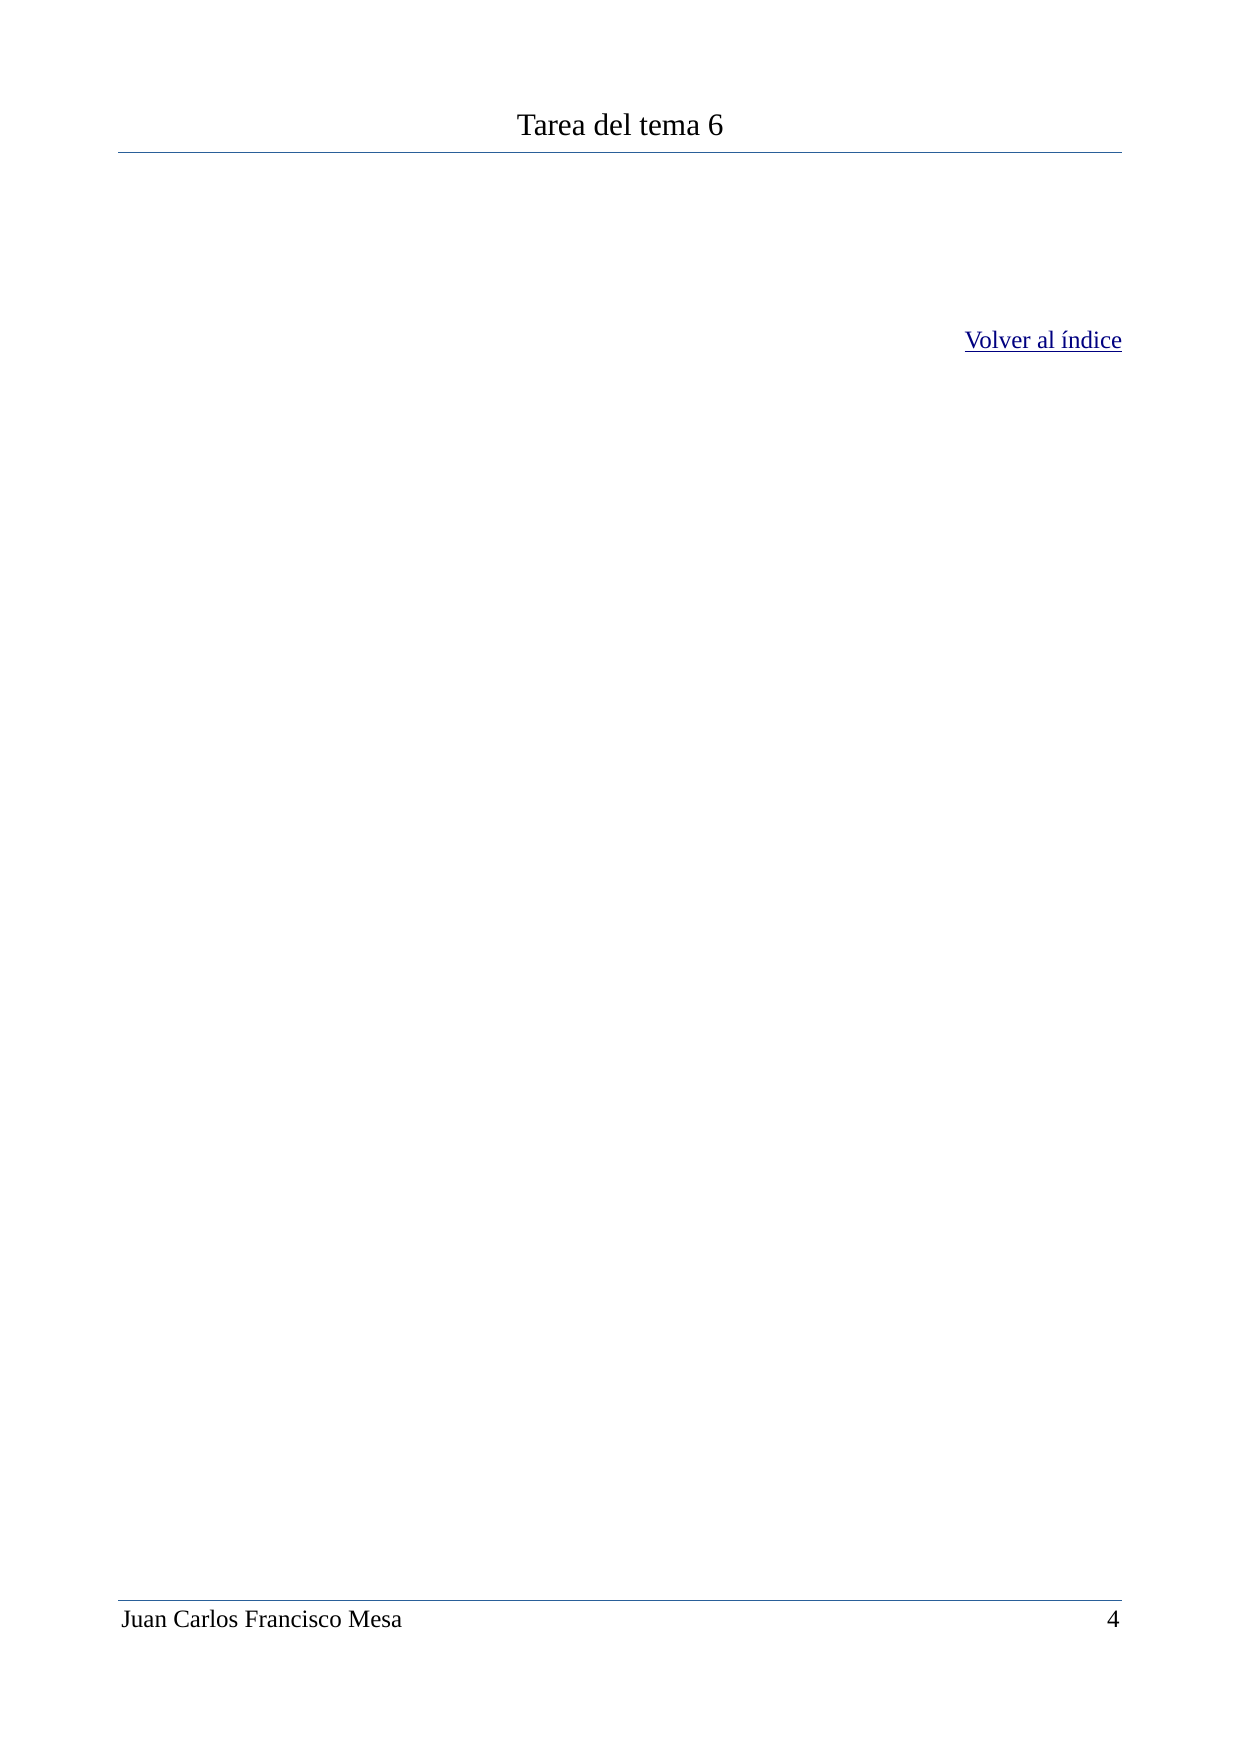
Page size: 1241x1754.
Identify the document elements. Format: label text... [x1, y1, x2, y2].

text Volver al índice [118, 326, 1122, 354]
